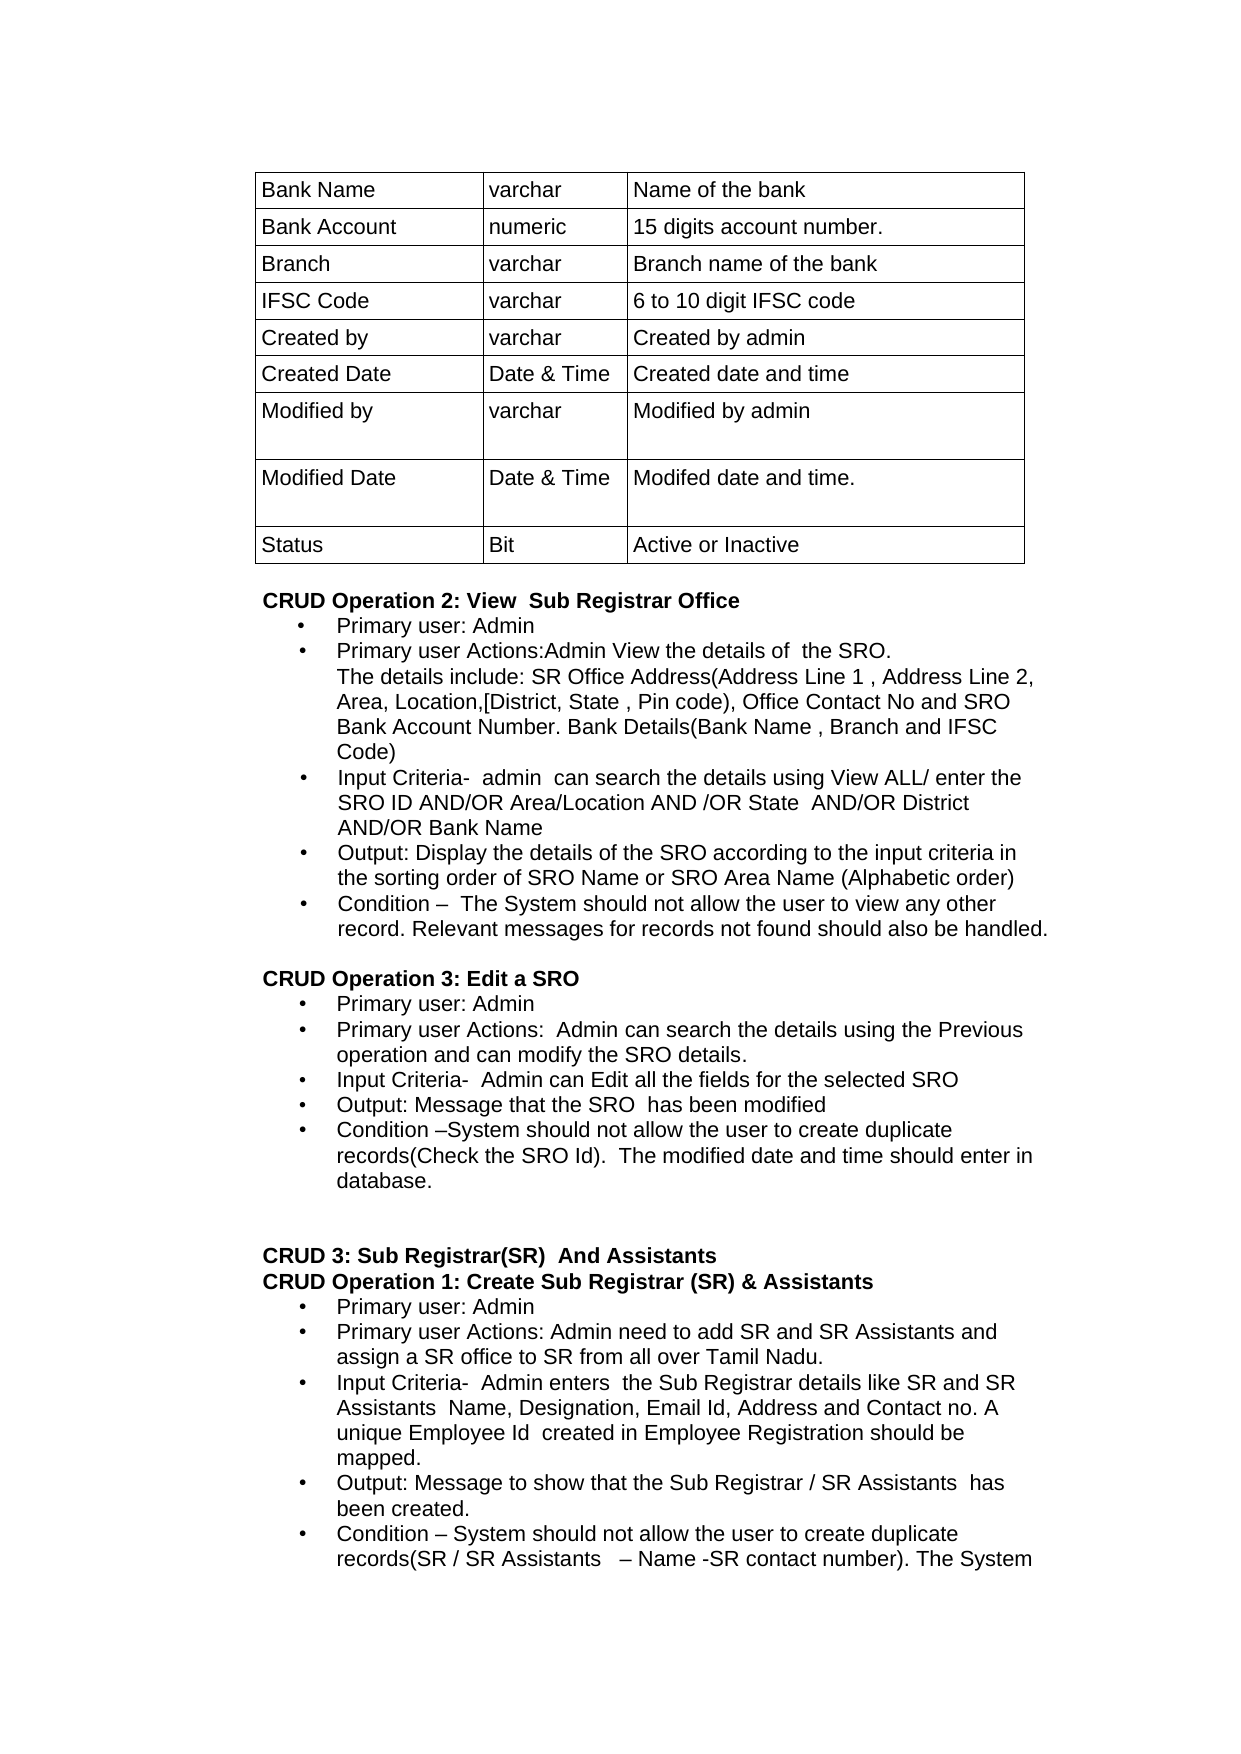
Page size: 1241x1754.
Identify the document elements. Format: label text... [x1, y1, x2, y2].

table_cell Created by [256, 320, 483, 355]
table_cell 15 digits account number. [628, 209, 1024, 245]
list Primary user Actions: Admin need to add SR and SR Assistants and assign a SR office to SR from all over Tamil Nadu. [299, 1319, 1053, 1369]
text CRUD Operation 3: Edit a SRO [187, 966, 1053, 991]
table_cell 6 to 10 digit IFSC code [628, 283, 1024, 319]
table_cell varchar [484, 393, 627, 459]
table_cell Branch [256, 246, 483, 282]
list Output: Message to show that the Sub Registrar / SR Assistants has been created. [299, 1470, 1053, 1521]
table_cell Name of the bank [628, 173, 1024, 208]
list Primary user: Admin [299, 991, 1053, 1017]
table_cell Modified by admin [628, 393, 1024, 459]
table_cell varchar [484, 283, 627, 319]
table_cell Created by admin [628, 320, 1024, 355]
table_cell Bit [484, 527, 627, 563]
table_cell IFSC Code [256, 283, 483, 319]
table_cell Active or Inactive [628, 527, 1024, 563]
list The details include: SR Office Address(Address Line 1 , Address Line 2, Area, Location,[District, State , Pin code), Office Contact No and SRO Bank Account Number. Bank Details(Bank Name , Branch and IFSC Code) [299, 664, 1053, 764]
table_cell Created date and time [628, 356, 1024, 392]
table_cell varchar [484, 173, 627, 208]
list Input Criteria- Admin enters the Sub Registrar details like SR and SR Assistants Name, Designation, Email Id, Address and Contact no. A unique Employee Id created in Employee Registration should be mapped. [299, 1369, 1053, 1470]
table_cell Bank Name [256, 173, 483, 208]
list Condition – The System should not allow the user to view any other record. Relevant messages for records not found should also be handled. [300, 891, 1053, 941]
list Primary user: Admin [299, 1294, 1053, 1319]
table_cell numeric [484, 209, 627, 245]
table_cell Modified Date [256, 460, 483, 526]
list Primary user Actions: Admin can search the details using the Previous operation and can modify the SRO details. [299, 1017, 1053, 1067]
list Input Criteria- admin can search the details using View ALL/ enter the SRO ID AND/OR Area/Location AND /OR State AND/OR District AND/OR Bank Name [300, 764, 1053, 840]
list Condition – System should not allow the user to create duplicate records(SR / SR Assistants – Name -SR contact number). The System [299, 1521, 1053, 1571]
list CRUD 3: Sub Registrar(SR) And Assistants [225, 1243, 1053, 1269]
table_cell Branch name of the bank [628, 246, 1024, 282]
table_cell Modified by [256, 393, 483, 459]
table_cell Date & Time [484, 460, 627, 526]
list Condition –System should not allow the user to create duplicate records(Check the SRO Id). The modified date and time should enter in database. [299, 1117, 1053, 1193]
list Primary user: Admin [297, 613, 1053, 638]
table_cell Date & Time [484, 356, 627, 392]
list Output: Display the details of the SRO according to the input criteria in the sorting order of SRO Name or SRO Area Name (Alphabetic order) [300, 840, 1053, 891]
list CRUD Operation 1: Create Sub Registrar (SR) & Assistants [225, 1269, 1053, 1294]
list Output: Message that the SRO has been modified [299, 1092, 1053, 1117]
list Input Criteria- Admin can Edit all the fields for the selected SRO [299, 1067, 1053, 1092]
table_cell Status [256, 527, 483, 563]
table_cell Created Date [256, 356, 483, 392]
table_cell varchar [484, 246, 627, 282]
table_cell Bank Account [256, 209, 483, 245]
list Primary user Actions:Admin View the details of the SRO. [299, 638, 1053, 664]
table_cell Modifed date and time. [628, 460, 1024, 526]
table_cell varchar [484, 320, 627, 355]
text CRUD Operation 2: View Sub Registrar Office [187, 588, 1053, 613]
